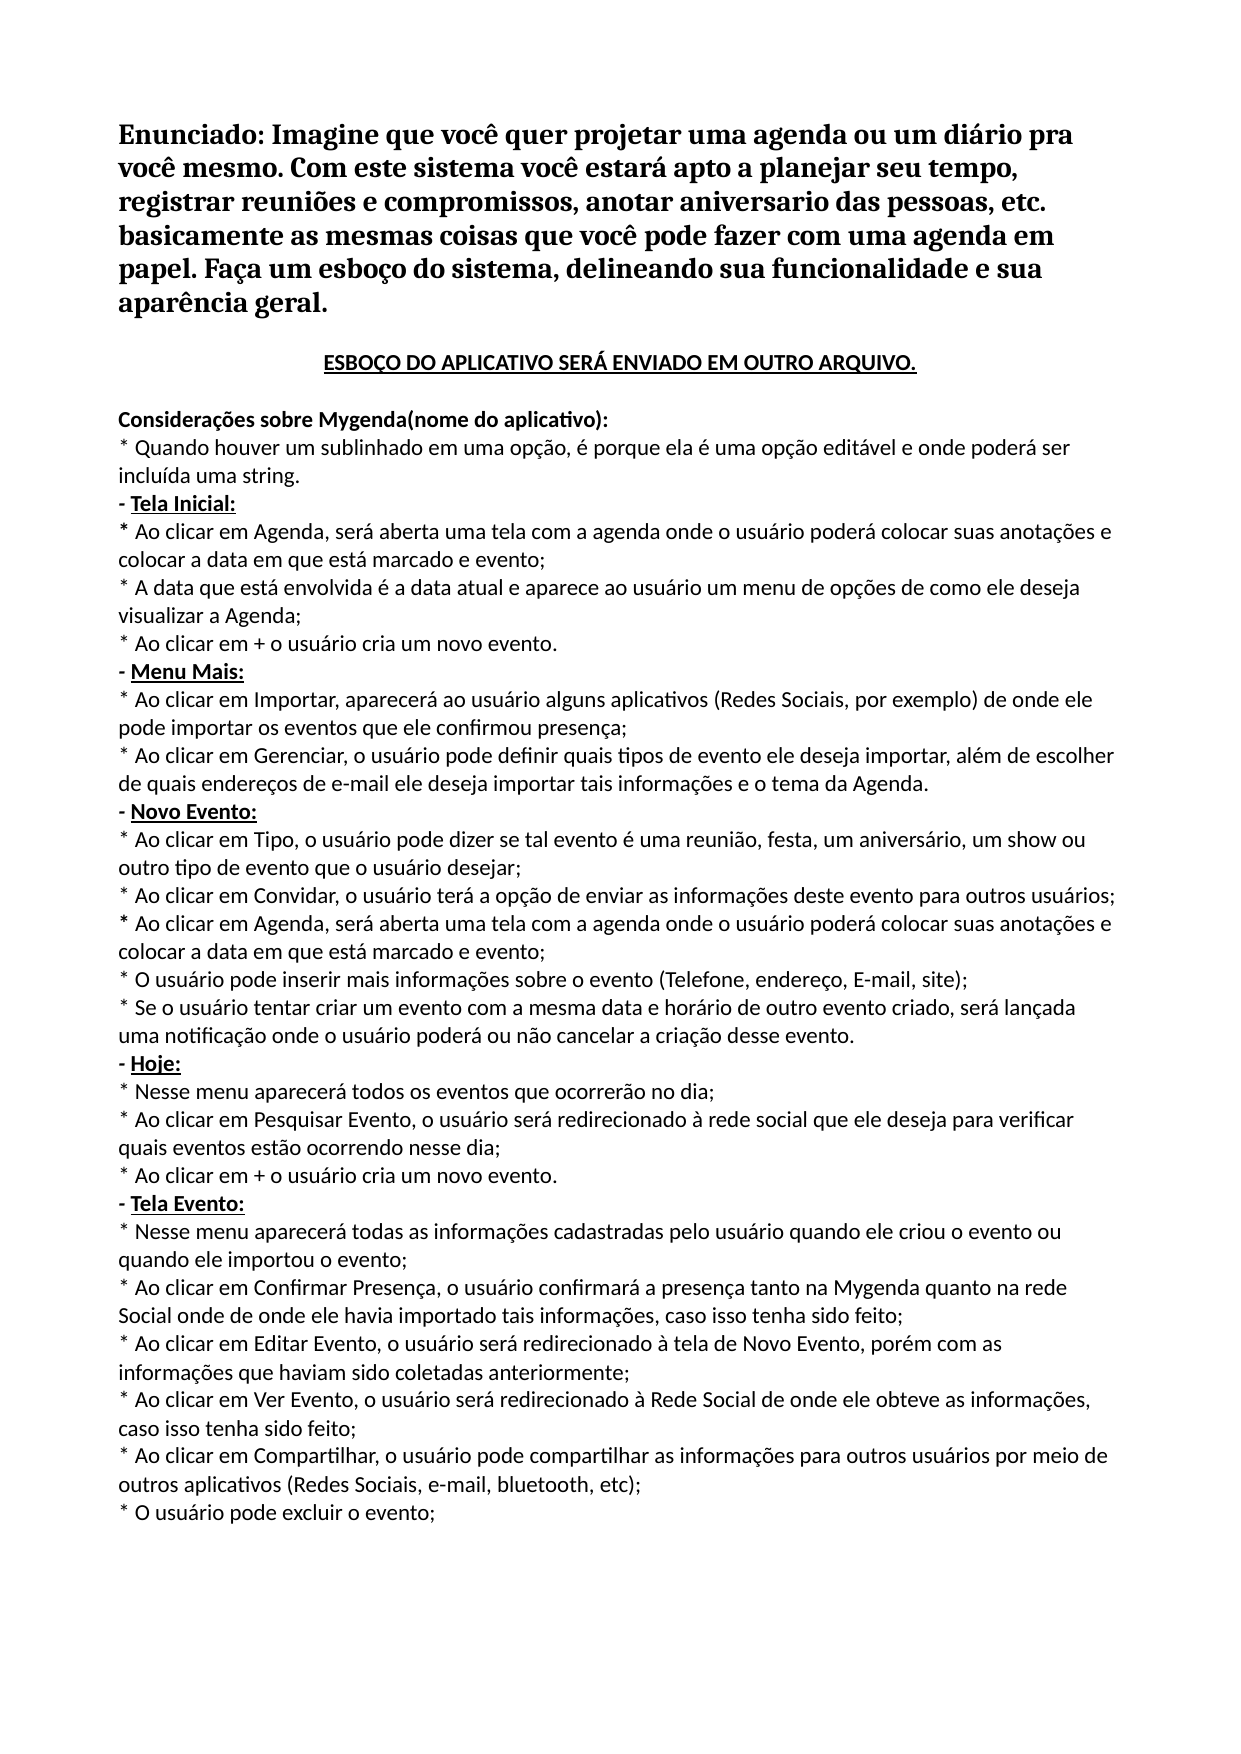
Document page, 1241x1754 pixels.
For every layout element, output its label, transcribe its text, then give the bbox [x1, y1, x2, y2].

text ESBOÇO DO APLICATIVO SERÁ ENVIADO EM OUTRO ARQUIVO. [118, 348, 1122, 376]
text * O usuário pode inserir mais informações sobre o evento (Telefone, endereço, E-mail, site); [118, 965, 1122, 993]
text - Tela Evento: [118, 1189, 1122, 1217]
text * Quando houver um sublinhado em uma opção, é porque ela é uma opção editável e onde poderá ser incluída uma string. [118, 433, 1122, 489]
text * A data que está envolvida é a data atual e aparece ao usuário um menu de opções de como ele deseja visualizar a Agenda; [118, 573, 1122, 629]
text * Ao clicar em + o usuário cria um novo evento. [118, 629, 1122, 657]
text * Se o usuário tentar criar um evento com a mesma data e horário de outro evento criado, será lançada uma notificação onde o usuário poderá ou não cancelar a criação desse evento. [118, 993, 1122, 1049]
text * Nesse menu aparecerá todas as informações cadastradas pelo usuário quando ele criou o evento ou quando ele importou o evento; [118, 1217, 1122, 1273]
text * Ao clicar em Convidar, o usuário terá a opção de enviar as informações deste evento para outros usuários; [118, 881, 1122, 909]
text - Menu Mais: [118, 657, 1122, 685]
text * Ao clicar em Ver Evento, o usuário será redirecionado à Rede Social de onde ele obteve as informações, caso isso tenha sido feito; [118, 1386, 1122, 1442]
text * Ao clicar em Gerenciar, o usuário pode definir quais tipos de evento ele deseja importar, além de escolher de quais endereços de e-mail ele deseja importar tais informações e o tema da Agenda. [118, 741, 1122, 797]
text * Ao clicar em Compartilhar, o usuário pode compartilhar as informações para outros usuários por meio de outros aplicativos (Redes Sociais, e-mail, bluetooth, etc); [118, 1442, 1122, 1498]
text * Ao clicar em Importar, aparecerá ao usuário alguns aplicativos (Redes Sociais, por exemplo) de onde ele pode importar os eventos que ele confirmou presença; [118, 685, 1122, 741]
text - Novo Evento: [118, 797, 1122, 825]
text * Ao clicar em Editar Evento, o usuário será redirecionado à tela de Novo Evento, porém com as informações que haviam sido coletadas anteriormente; [118, 1329, 1122, 1386]
text * Ao clicar em Tipo, o usuário pode dizer se tal evento é uma reunião, festa, um aniversário, um show ou outro tipo de evento que o usuário desejar; [118, 825, 1122, 881]
text * Ao clicar em Confirmar Presença, o usuário confirmará a presença tanto na Mygenda quanto na rede Social onde de onde ele havia importado tais informações, caso isso tenha sido feito; [118, 1273, 1122, 1329]
text - Hoje: [118, 1049, 1122, 1077]
text * Ao clicar em Agenda, será aberta uma tela com a agenda onde o usuário poderá colocar suas anotações e colocar a data em que está marcado e evento; [118, 517, 1122, 573]
text * Ao clicar em + o usuário cria um novo evento. [118, 1161, 1122, 1189]
text - Tela Inicial: [118, 489, 1122, 517]
text * O usuário pode excluir o evento; [118, 1498, 1122, 1526]
text * Ao clicar em Pesquisar Evento, o usuário será redirecionado à rede social que ele deseja para verificar quais eventos estão ocorrendo nesse dia; [118, 1105, 1122, 1161]
text * Nesse menu aparecerá todos os eventos que ocorrerão no dia; [118, 1077, 1122, 1105]
text Considerações sobre Mygenda(nome do aplicativo): [118, 405, 1122, 433]
text Enunciado: Imagine que você quer projetar uma agenda ou um diário pra você mesmo. Com este sistema você estará apto a planejar seu tempo, registrar reuniões e compromissos, anotar aniversario das pessoas, etc. basicamente as mesmas coisas que você pode fazer com uma agenda em papel. Faça um esboço do sistema, delineando sua funcionalidade e sua aparência geral. [118, 118, 1122, 319]
text * Ao clicar em Agenda, será aberta uma tela com a agenda onde o usuário poderá colocar suas anotações e colocar a data em que está marcado e evento; [118, 909, 1122, 965]
